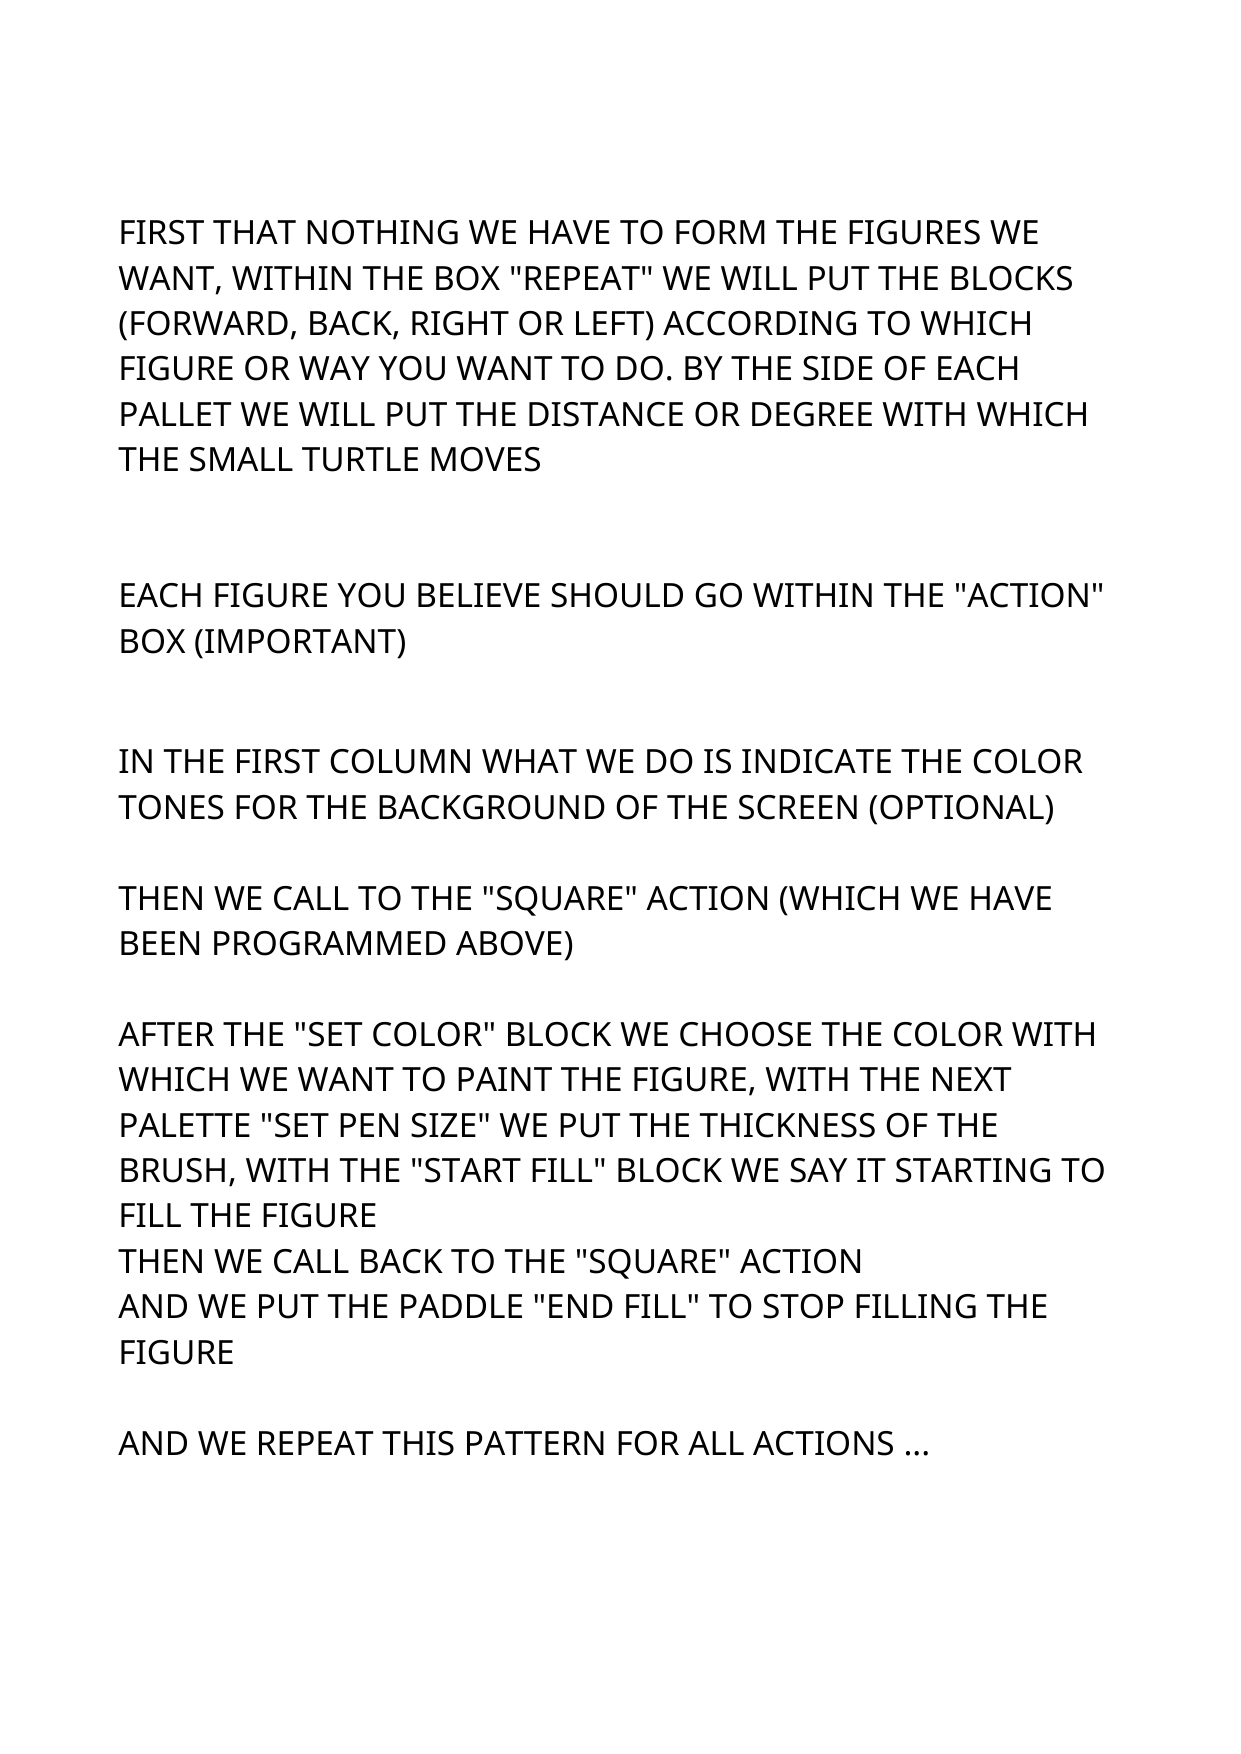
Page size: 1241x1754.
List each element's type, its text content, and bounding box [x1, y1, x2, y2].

text FIRST THAT NOTHING WE HAVE TO FORM THE FIGURES WE WANT, WITHIN THE BOX "REPEAT" WE WILL PUT THE BLOCKS (FORWARD, BACK, RIGHT OR LEFT) ACCORDING TO WHICH FIGURE OR WAY YOU WANT TO DO. BY THE SIDE OF EACH PALLET WE WILL PUT THE DISTANCE OR DEGREE WITH WHICH THE SMALL TURTLE MOVES [118, 209, 1122, 481]
text AND WE PUT THE PADDLE "END FILL" TO STOP FILLING THE FIGURE [118, 1283, 1122, 1374]
text AND WE REPEAT THIS PATTERN FOR ALL ACTIONS ... [118, 1419, 1122, 1465]
text THEN WE CALL BACK TO THE "SQUARE" ACTION [118, 1238, 1122, 1283]
text IN THE FIRST COLUMN WHAT WE DO IS INDICATE THE COLOR TONES FOR THE BACKGROUND OF THE SCREEN (OPTIONAL) [118, 738, 1122, 829]
text AFTER THE "SET COLOR" BLOCK WE CHOOSE THE COLOR WITH WHICH WE WANT TO PAINT THE FIGURE, WITH THE NEXT PALETTE "SET PEN SIZE" WE PUT THE THICKNESS OF THE BRUSH, WITH THE "START FILL" BLOCK WE SAY IT STARTING TO FILL THE FIGURE [118, 1011, 1122, 1238]
text THEN WE CALL TO THE "SQUARE" ACTION (WHICH WE HAVE BEEN PROGRAMMED ABOVE) [118, 874, 1122, 965]
text EACH FIGURE YOU BELIEVE SHOULD GO WITHIN THE "ACTION" BOX (IMPORTANT) [118, 572, 1122, 663]
